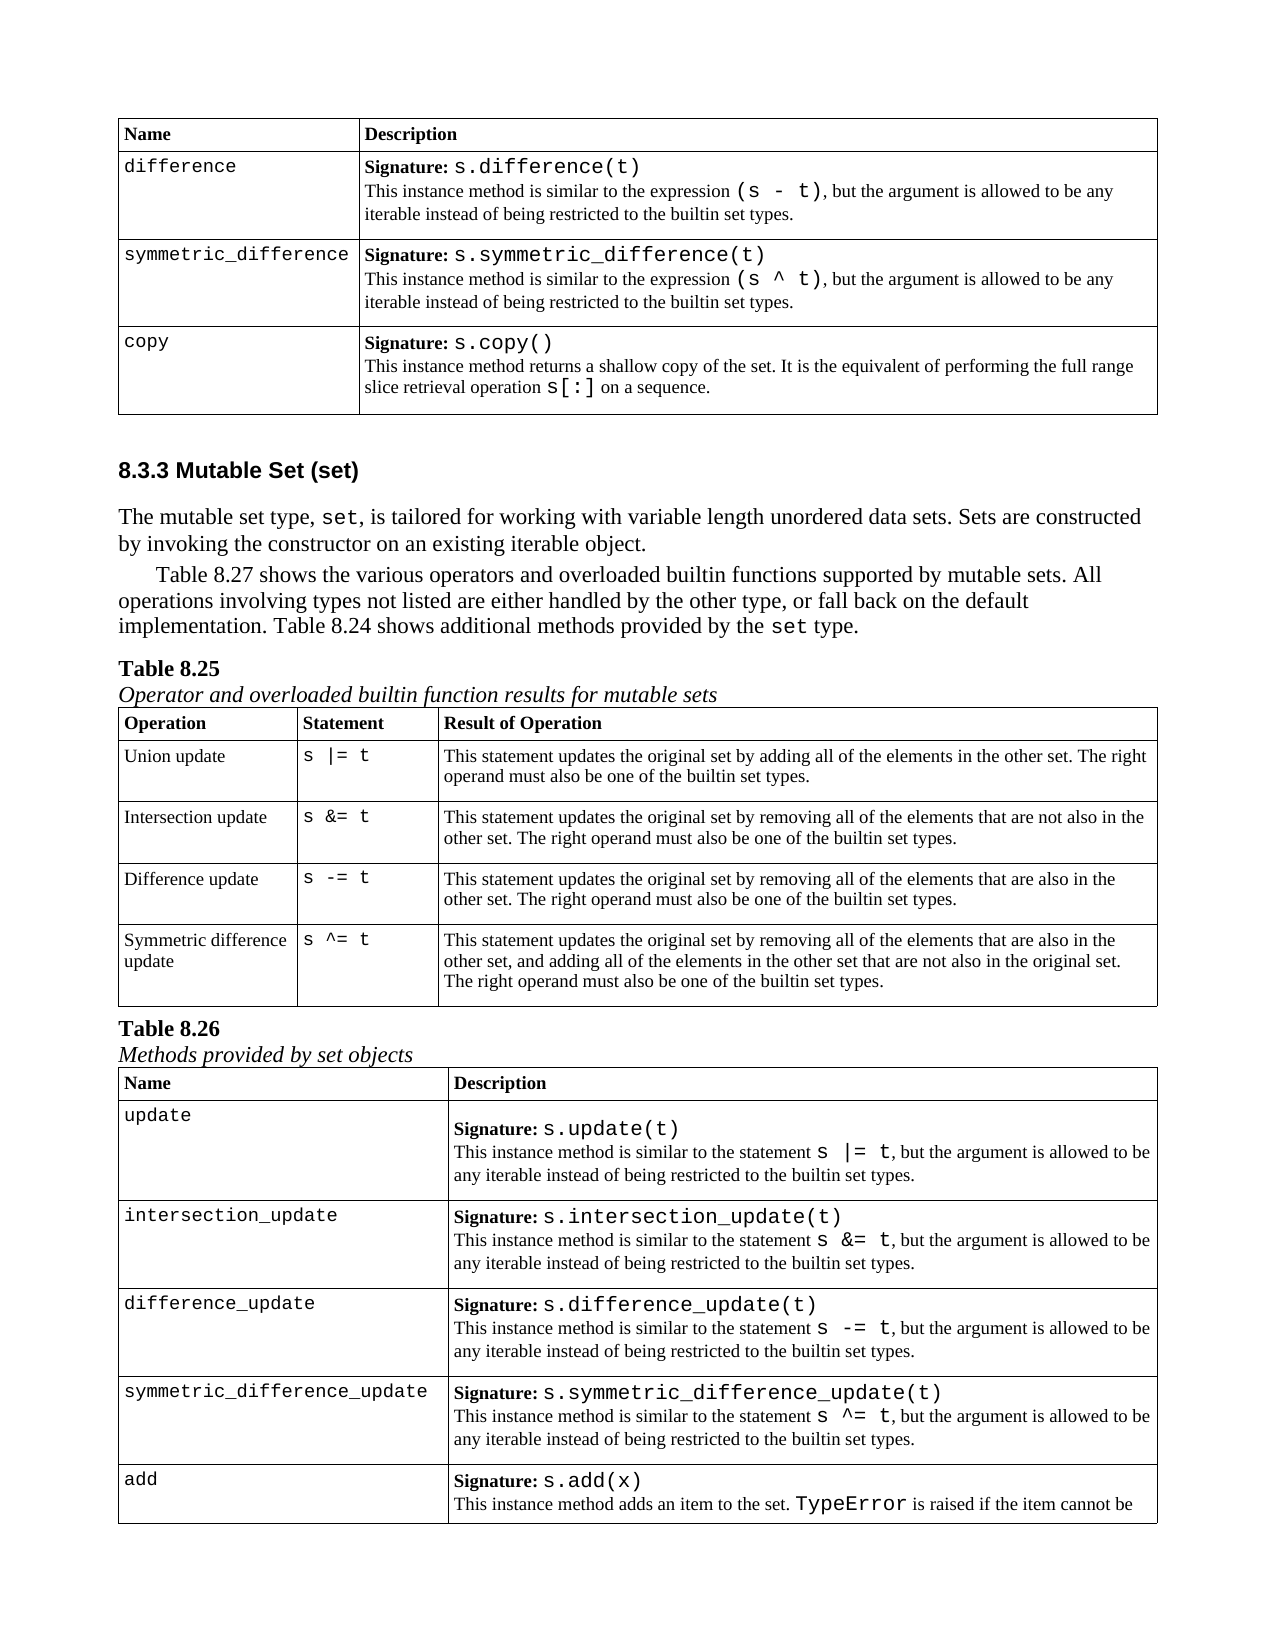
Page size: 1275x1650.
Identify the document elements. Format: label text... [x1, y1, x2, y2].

table_cell difference_update [119, 1289, 448, 1376]
table_cell Signature: s.difference(t) This instance method is similar to the expression (s - t), but the argument is allowed to be any iterable instead of being restricted to the builtin set types. [360, 152, 1157, 238]
text Table 8.25 [118, 656, 1157, 682]
table_header Operation [119, 708, 297, 740]
table_cell s |= t [298, 741, 438, 801]
table_cell Signature: s.symmetric_difference_update(t) This instance method is similar to the statement s ^= t, but the argument is allowed to be any iterable instead of being restricted to the builtin set types. [449, 1377, 1157, 1464]
table_cell Signature: s.copy() This instance method returns a shallow copy of the set. It is the equivalent of performing the full range slice retrieval operation s[:] on a sequence. [360, 327, 1157, 414]
text Table 8.27 shows the various operators and overloaded builtin functions supported by mutable sets. All operations involving types not listed are either handled by the other type, or fall back on the default implementation. Table 8.24 shows additional methods provided by the set type. [118, 562, 1157, 640]
table_cell Difference update [119, 864, 297, 924]
table_cell intersection_update [119, 1201, 448, 1288]
table_cell Symmetric difference update [119, 925, 297, 1006]
table_cell symmetric_difference_update [119, 1377, 448, 1464]
text The mutable set type, set, is tailored for working with variable length unordered data sets. Sets are constructed by invoking the constructor on an existing iterable object. [118, 504, 1157, 556]
table_cell difference [119, 152, 359, 238]
table_cell s -= t [298, 864, 438, 924]
table_cell Intersection update [119, 802, 297, 862]
table_cell This statement updates the original set by removing all of the elements that are not also in the other set. The right operand must also be one of the builtin set types. [439, 802, 1157, 862]
table_cell This statement updates the original set by removing all of the elements that are also in the other set. The right operand must also be one of the builtin set types. [439, 864, 1157, 924]
table_cell Signature: s.intersection_update(t) This instance method is similar to the statement s &= t, but the argument is allowed to be any iterable instead of being restricted to the builtin set types. [449, 1201, 1157, 1288]
table_cell Signature: s.difference_update(t) This instance method is similar to the statement s -= t, but the argument is allowed to be any iterable instead of being restricted to the builtin set types. [449, 1289, 1157, 1376]
table_cell copy [119, 327, 359, 414]
table_cell Union update [119, 741, 297, 801]
table_cell Signature: s.add(x) This instance method adds an item to the set. TypeError is raised if the item cannot be [449, 1465, 1157, 1523]
table_header Description [449, 1068, 1157, 1099]
table_header Result of Operation [439, 708, 1157, 740]
text Operator and overloaded builtin function results for mutable sets [118, 682, 1157, 707]
table_cell This statement updates the original set by adding all of the elements in the other set. The right operand must also be one of the builtin set types. [439, 741, 1157, 801]
table_header Name [119, 1068, 448, 1099]
text Methods provided by set objects [118, 1042, 1157, 1067]
table_cell This statement updates the original set by removing all of the elements that are also in the other set, and adding all of the elements in the other set that are not also in the original set. The right operand must also be one of the builtin set types. [439, 925, 1157, 1006]
table_header Description [360, 119, 1157, 151]
table_header Name [119, 119, 359, 151]
table_cell update [119, 1101, 448, 1200]
table_cell symmetric_difference [119, 240, 359, 326]
text Table 8.26 [118, 1016, 1157, 1042]
table_cell Signature: s.update(t) This instance method is similar to the statement s |= t, but the argument is allowed to be any iterable instead of being restricted to the builtin set types. [449, 1101, 1157, 1200]
table_cell s &= t [298, 802, 438, 862]
table_cell s ^= t [298, 925, 438, 1006]
table_cell add [119, 1465, 448, 1523]
subtitle 8.3.3 Mutable Set (set) [118, 452, 1157, 483]
table_cell Signature: s.symmetric_difference(t) This instance method is similar to the expression (s ^ t), but the argument is allowed to be any iterable instead of being restricted to the builtin set types. [360, 240, 1157, 326]
table_header Statement [298, 708, 438, 740]
